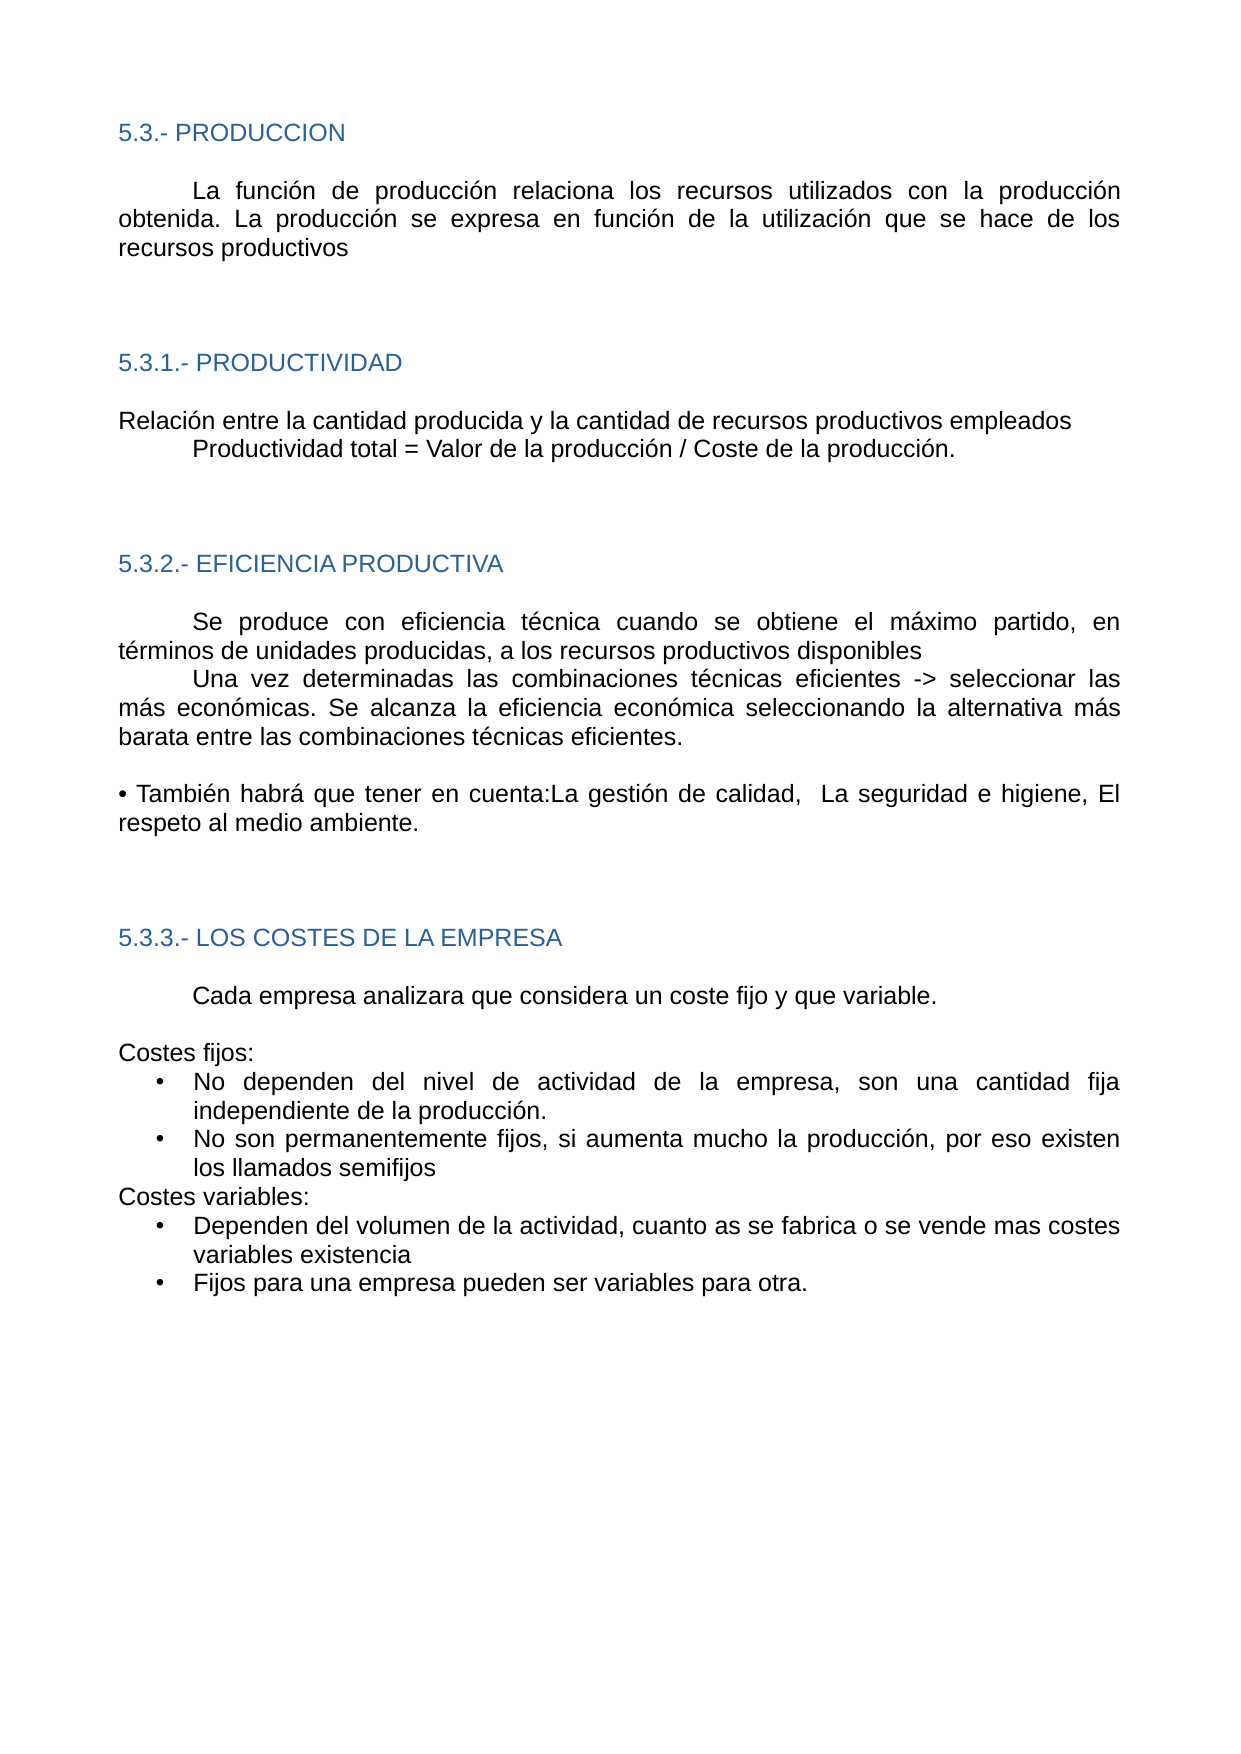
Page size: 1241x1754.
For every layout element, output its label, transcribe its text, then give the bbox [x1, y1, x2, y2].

text La función de producción relaciona los recursos utilizados con la producción obtenida. La producción se expresa en función de la utilización que se hace de los recursos productivos [118, 176, 1122, 262]
text Cada empresa analizara que considera un coste fijo y que variable. [118, 981, 1122, 1009]
text Costes fijos: [118, 1038, 1122, 1067]
text Se produce con eficiencia técnica cuando se obtiene el máximo partido, en términos de unidades producidas, a los recursos productivos disponibles [118, 607, 1122, 664]
text Una vez determinadas las combinaciones técnicas eficientes -> seleccionar las más económicas. Se alcanza la eficiencia económica seleccionando la alternativa más barata entre las combinaciones técnicas eficientes. [118, 664, 1122, 751]
list Dependen del volumen de la actividad, cuanto as se fabrica o se vende mas costes variables existencia [156, 1211, 1122, 1268]
list Fijos para una empresa pueden ser variables para otra. [156, 1268, 1122, 1297]
text 5.3.1.- PRODUCTIVIDAD [118, 348, 1122, 377]
list No dependen del nivel de actividad de la empresa, son una cantidad fija independiente de la producción. [156, 1067, 1122, 1124]
text Relación entre la cantidad producida y la cantidad de recursos productivos empleados [118, 406, 1122, 434]
text Productividad total = Valor de la producción / Coste de la producción. [118, 434, 1122, 463]
text 5.3.2.- EFICIENCIA PRODUCTIVA [118, 549, 1122, 578]
text • También habrá que tener en cuenta:La gestión de calidad, La seguridad e higiene, El respeto al medio ambiente. [118, 779, 1122, 837]
text 5.3.3.- LOS COSTES DE LA EMPRESA [118, 923, 1122, 952]
list No son permanentemente fijos, si aumenta mucho la producción, por eso existen los llamados semifijos [156, 1124, 1122, 1182]
text 5.3.- PRODUCCION [118, 118, 1122, 147]
text Costes variables: [118, 1182, 1122, 1211]
